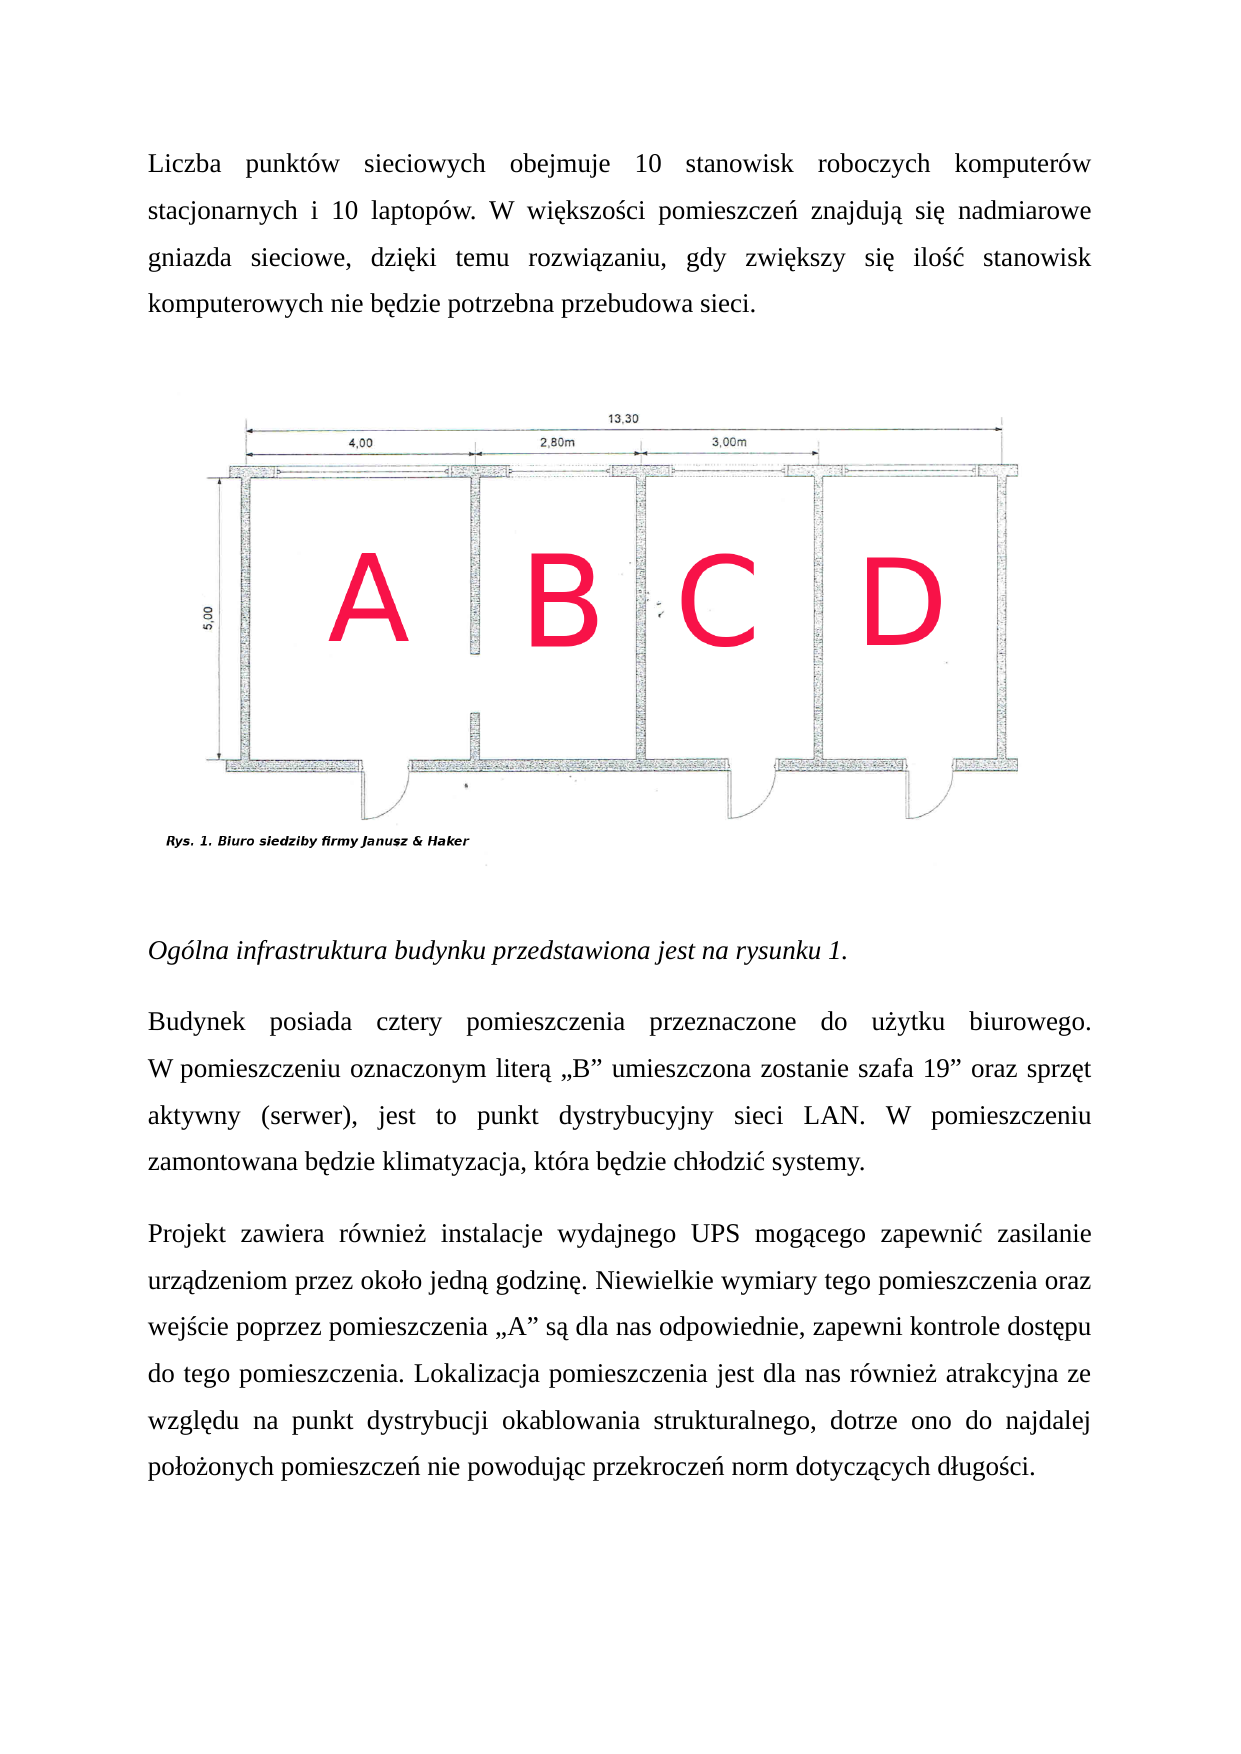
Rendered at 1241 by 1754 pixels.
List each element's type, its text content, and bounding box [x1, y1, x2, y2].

subtitle Liczba punktów sieciowych obejmuje 10 stanowisk roboczych komputerów stacjonarnych i 10 laptopów. W większości pomieszczeń znajdują się nadmiarowe gniazda sieciowe, dzięki temu rozwiązaniu, gdy zwiększy się ilość stanowisk komputerowych nie będzie potrzebna przebudowa sieci. [148, 148, 1093, 319]
subtitle Budynek posiada cztery pomieszczenia przeznaczone do użytku biurowego. W pomieszczeniu oznaczonym literą „B” umieszczona zostanie szafa 19” oraz sprzęt aktywny (serwer), jest to punkt dystrybucyjny sieci LAN. W pomieszczeniu zamontowana będzie klimatyzacja, która będzie chłodzić systemy. [148, 1006, 1093, 1177]
subtitle Ogólna infrastruktura budynku przedstawiona jest na rysunku 1. [148, 359, 1093, 965]
picture [150, 368, 1096, 878]
subtitle Projekt zawiera również instalacje wydajnego UPS mogącego zapewnić zasilanie urządzeniom przez około jedną godzinę. Niewielkie wymiary tego pomieszczenia oraz wejście poprzez pomieszczenia „A” są dla nas odpowiednie, zapewni kontrole dostępu do tego pomieszczenia. Lokalizacja pomieszczenia jest dla nas również atrakcyjna ze względu na punkt dystrybucji okablowania strukturalnego, dotrze ono do najdalej położonych pomieszczeń nie powodując przekroczeń norm dotyczących długości. [148, 1217, 1093, 1482]
